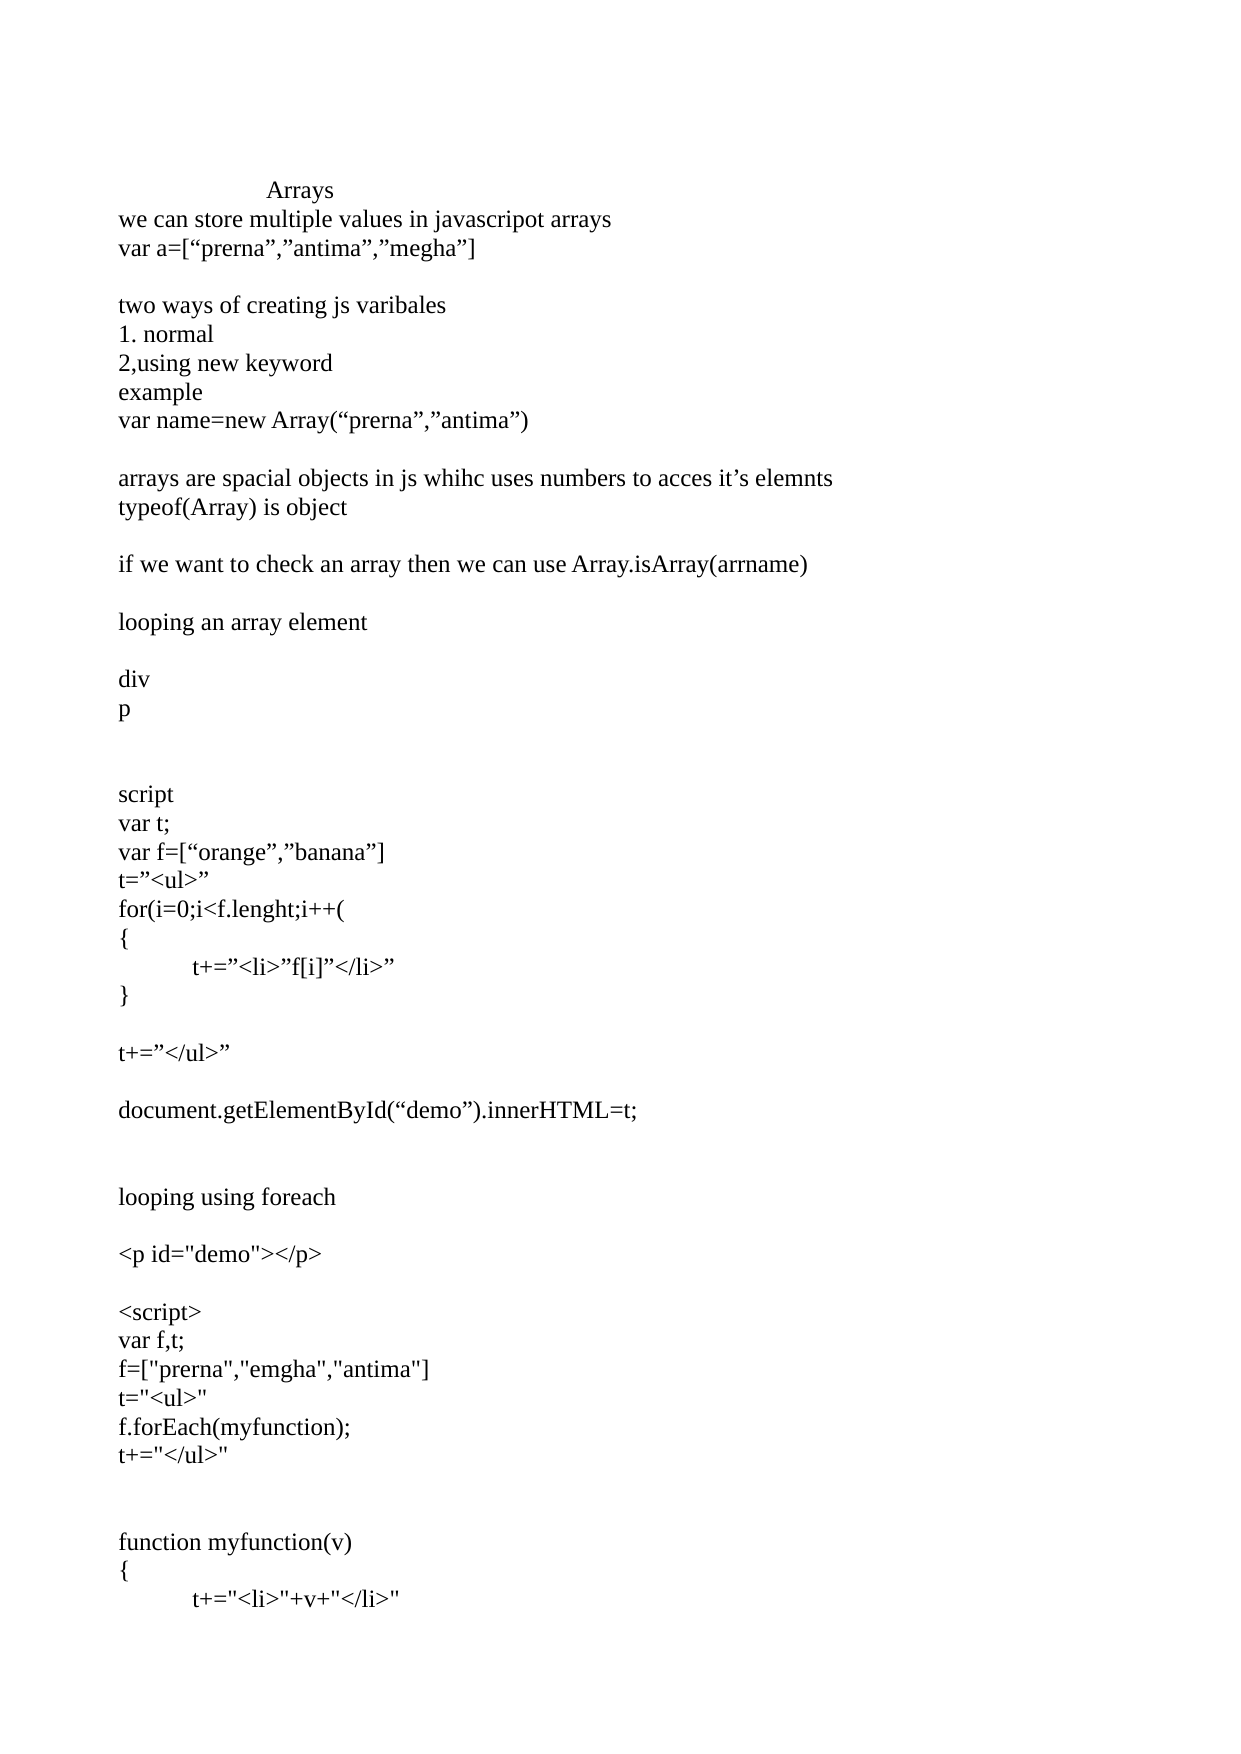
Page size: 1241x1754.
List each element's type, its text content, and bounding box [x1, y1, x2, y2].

text t="<ul>" [118, 1383, 1122, 1412]
text var a=[“prerna”,”antima”,”megha”] [118, 233, 1122, 262]
text arrays are spacial objects in js whihc uses numbers to acces it’s elemnts [118, 463, 1122, 492]
text t=”<ul>” [118, 866, 1122, 894]
text var f,t; [118, 1326, 1122, 1354]
text we can store multiple values in javascripot arrays [118, 204, 1122, 233]
text t+=”</ul>” [118, 1038, 1122, 1067]
text example [118, 377, 1122, 406]
text <p id="demo"></p> [118, 1239, 1122, 1268]
text f.forEach(myfunction); [118, 1412, 1122, 1441]
text t+="<li>"+v+"</li>" [118, 1584, 1122, 1613]
text { [118, 923, 1122, 952]
text var f=[“orange”,”banana”] [118, 837, 1122, 866]
text function myfunction(v) [118, 1527, 1122, 1556]
text Arrays [118, 176, 1122, 204]
text t+=”<li>”f[i]”</li>” [118, 952, 1122, 981]
text if we want to check an array then we can use Array.isArray(arrname) [118, 549, 1122, 578]
text looping using foreach [118, 1182, 1122, 1211]
text 2,using new keyword [118, 348, 1122, 377]
text for(i=0;i<f.lenght;i++( [118, 894, 1122, 923]
text 1. normal [118, 319, 1122, 348]
text script [118, 779, 1122, 808]
text typeof(Array) is object [118, 492, 1122, 521]
text <script> [118, 1297, 1122, 1326]
text div [118, 664, 1122, 693]
text two ways of creating js varibales [118, 291, 1122, 319]
text p [118, 693, 1122, 722]
text { [118, 1556, 1122, 1584]
text var t; [118, 808, 1122, 837]
text f=["prerna","emgha","antima"] [118, 1354, 1122, 1383]
text document.getElementById(“demo”).innerHTML=t; [118, 1096, 1122, 1124]
text } [118, 981, 1122, 1009]
text t+="</ul>" [118, 1441, 1122, 1469]
text var name=new Array(“prerna”,”antima”) [118, 406, 1122, 434]
text looping an array element [118, 607, 1122, 636]
